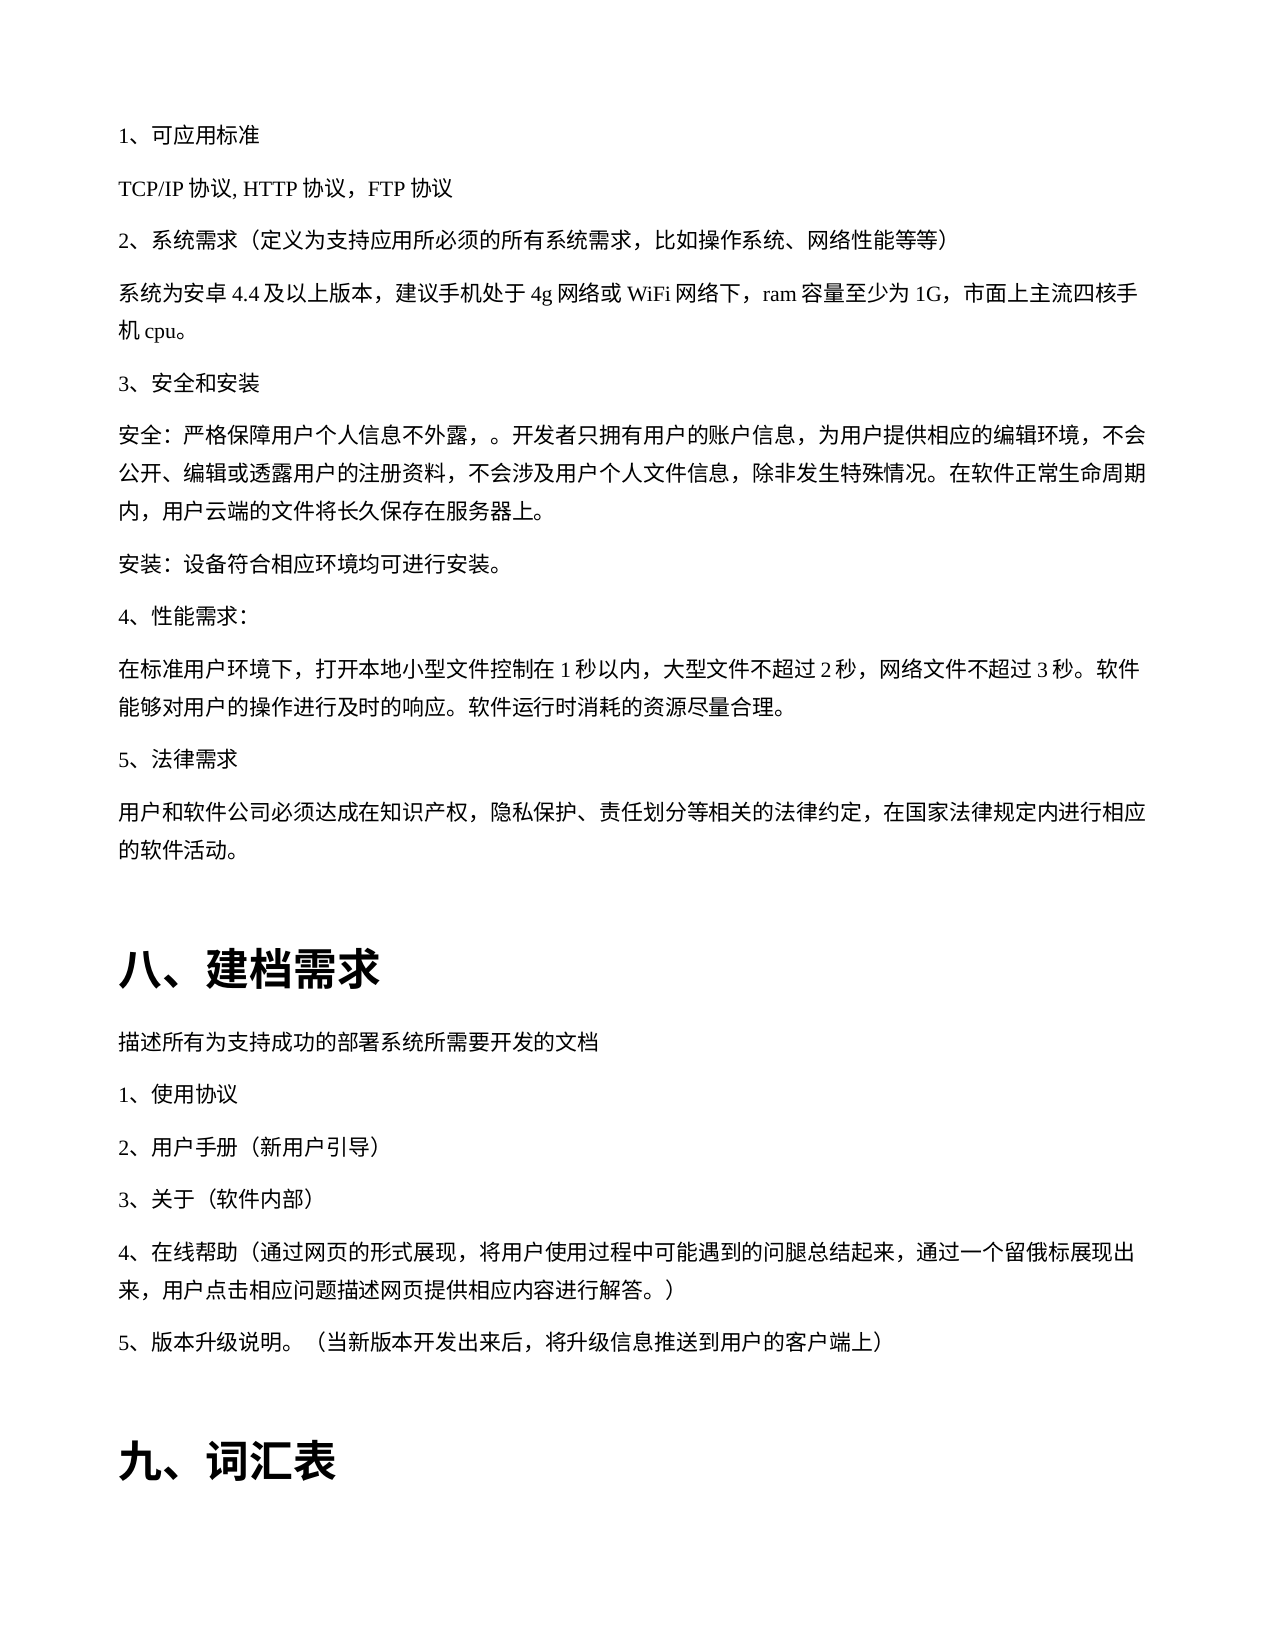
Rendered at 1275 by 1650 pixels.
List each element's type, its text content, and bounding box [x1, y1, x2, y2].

text 用户和软件公司必须达成在知识产权，隐私保护、责任划分等相关的法律约定，在国家法律规定内进行相应的软件活动。 [118, 795, 1157, 864]
text 在标准用户环境下，打开本地小型文件控制在1秒以内，大型文件不超过2秒，网络文件不超过3秒。软件能够对用户的操作进行及时的响应。软件运行时消耗的资源尽量合理。 [118, 652, 1157, 721]
text 八、建档需求 [118, 934, 1157, 998]
text 九、词汇表 [118, 1427, 1157, 1490]
text 5、法律需求 [118, 742, 1157, 774]
text 1、使用协议 [118, 1077, 1157, 1109]
text 3、关于（软件内部） [118, 1182, 1157, 1214]
text 3、安全和安装 [118, 366, 1157, 398]
text 4、在线帮助（通过网页的形式展现，将用户使用过程中可能遇到的问腿总结起来，通过一个留俄标展现出来，用户点击相应问题描述网页提供相应内容进行解答。） [118, 1235, 1157, 1304]
text TCP/IP协议, HTTP协议，FTP协议 [118, 171, 1157, 202]
text 描述所有为支持成功的部署系统所需要开发的文档 [118, 1025, 1157, 1056]
text 1、可应用标准 [118, 118, 1157, 150]
text 4、性能需求： [118, 599, 1157, 631]
text 5、版本升级说明。（当新版本开发出来后，将升级信息推送到用户的客户端上） [118, 1325, 1157, 1357]
text 安全：严格保障用户个人信息不外露，。开发者只拥有用户的账户信息，为用户提供相应的编辑环境，不会公开、编辑或透露用户的注册资料，不会涉及用户个人文件信息，除非发生特殊情况。在软件正常生命周期内，用户云端的文件将长久保存在服务器上。 [118, 418, 1157, 526]
text 系统为安卓4.4及以上版本，建议手机处于4g网络或WiFi网络下，ram容量至少为1G，市面上主流四核手机cpu。 [118, 276, 1157, 345]
text 2、用户手册（新用户引导） [118, 1130, 1157, 1161]
text 2、系统需求（定义为支持应用所必须的所有系统需求，比如操作系统、网络性能等等） [118, 223, 1157, 255]
text 安装：设备符合相应环境均可进行安装。 [118, 547, 1157, 578]
